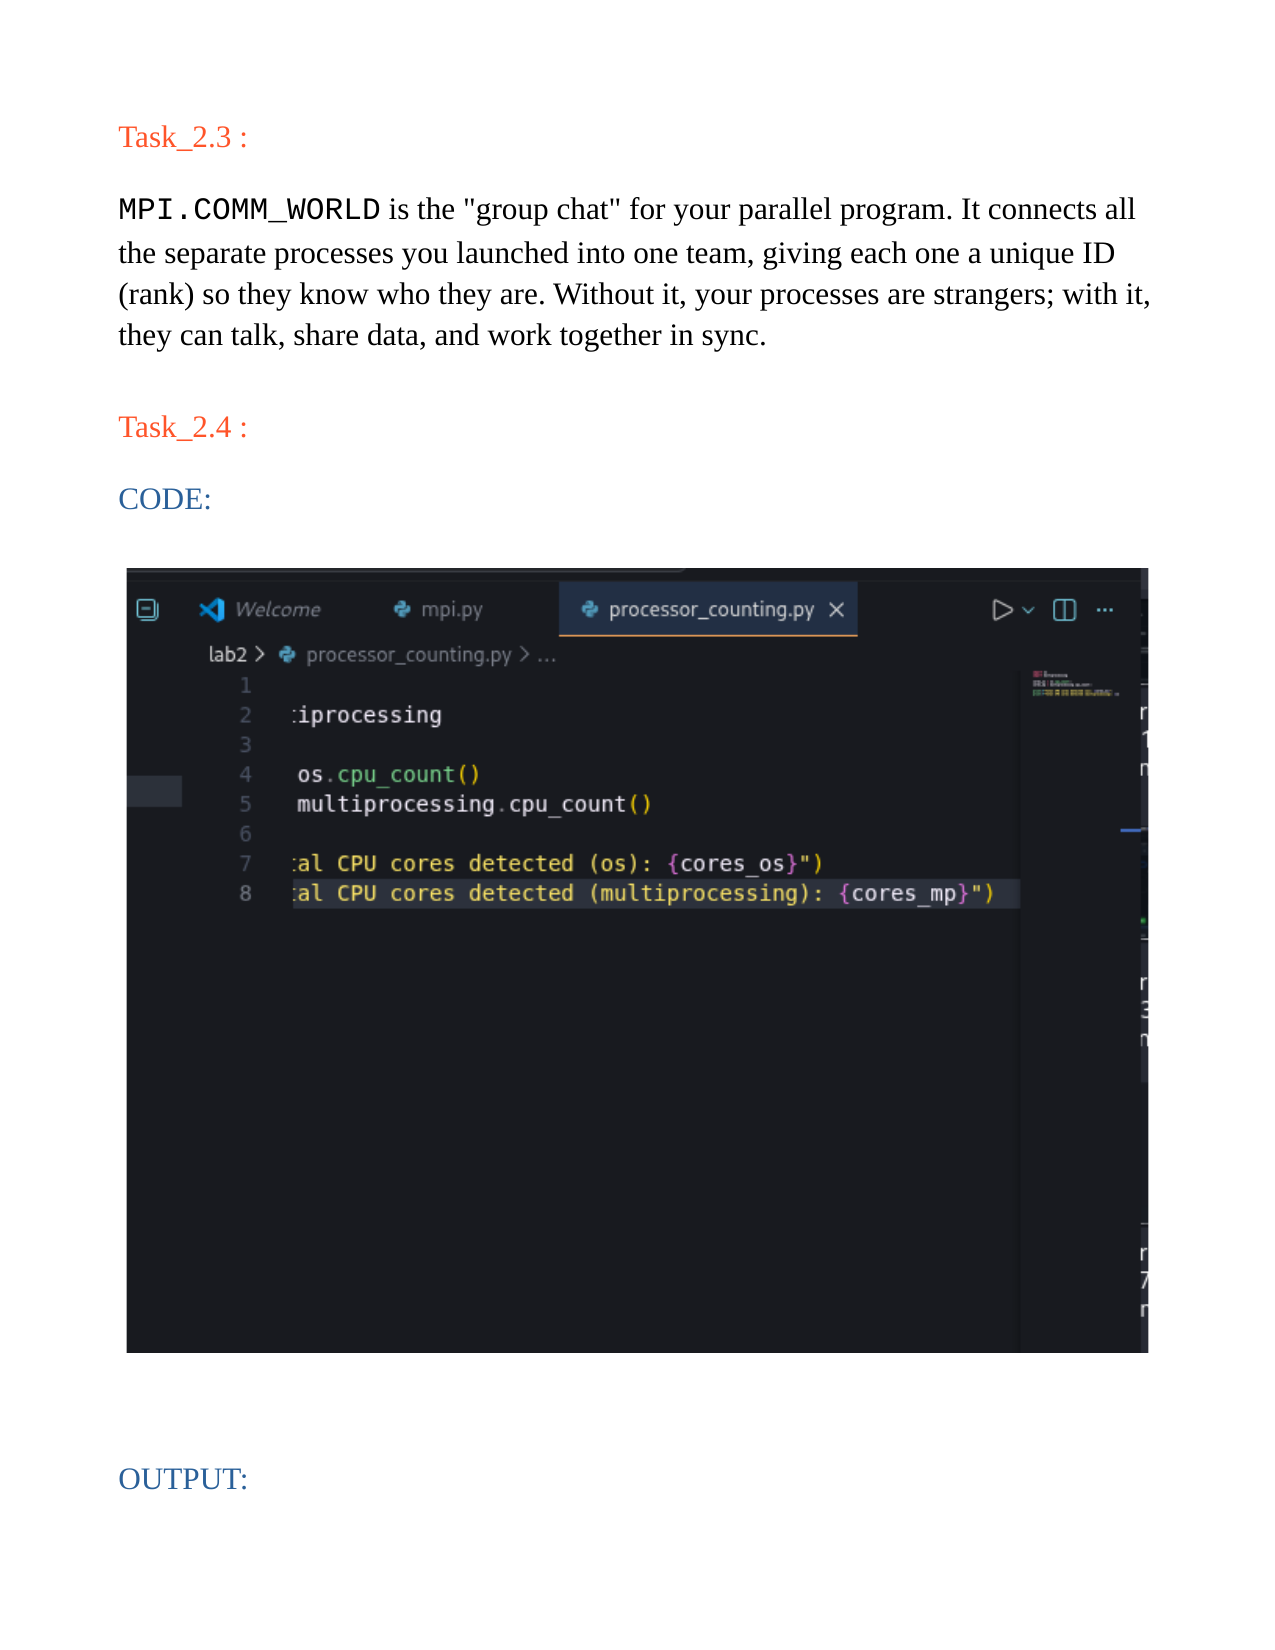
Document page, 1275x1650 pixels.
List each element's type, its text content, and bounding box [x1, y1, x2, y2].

text CODE: [118, 480, 1157, 516]
text MPI.COMM_WORLD is the "group chat" for your parallel program. It connects all the separate processes you launched into one team, giving each one a unique ID (rank) so they know who they are. Without it, your processes are strangers; with it, they can talk, share data, and work together in sync. [118, 190, 1157, 352]
picture [126, 568, 1149, 1353]
text Task_2.3 : [118, 118, 1157, 154]
text Task_2.4 : [118, 408, 1157, 444]
text OUTPUT: [118, 1460, 1157, 1496]
